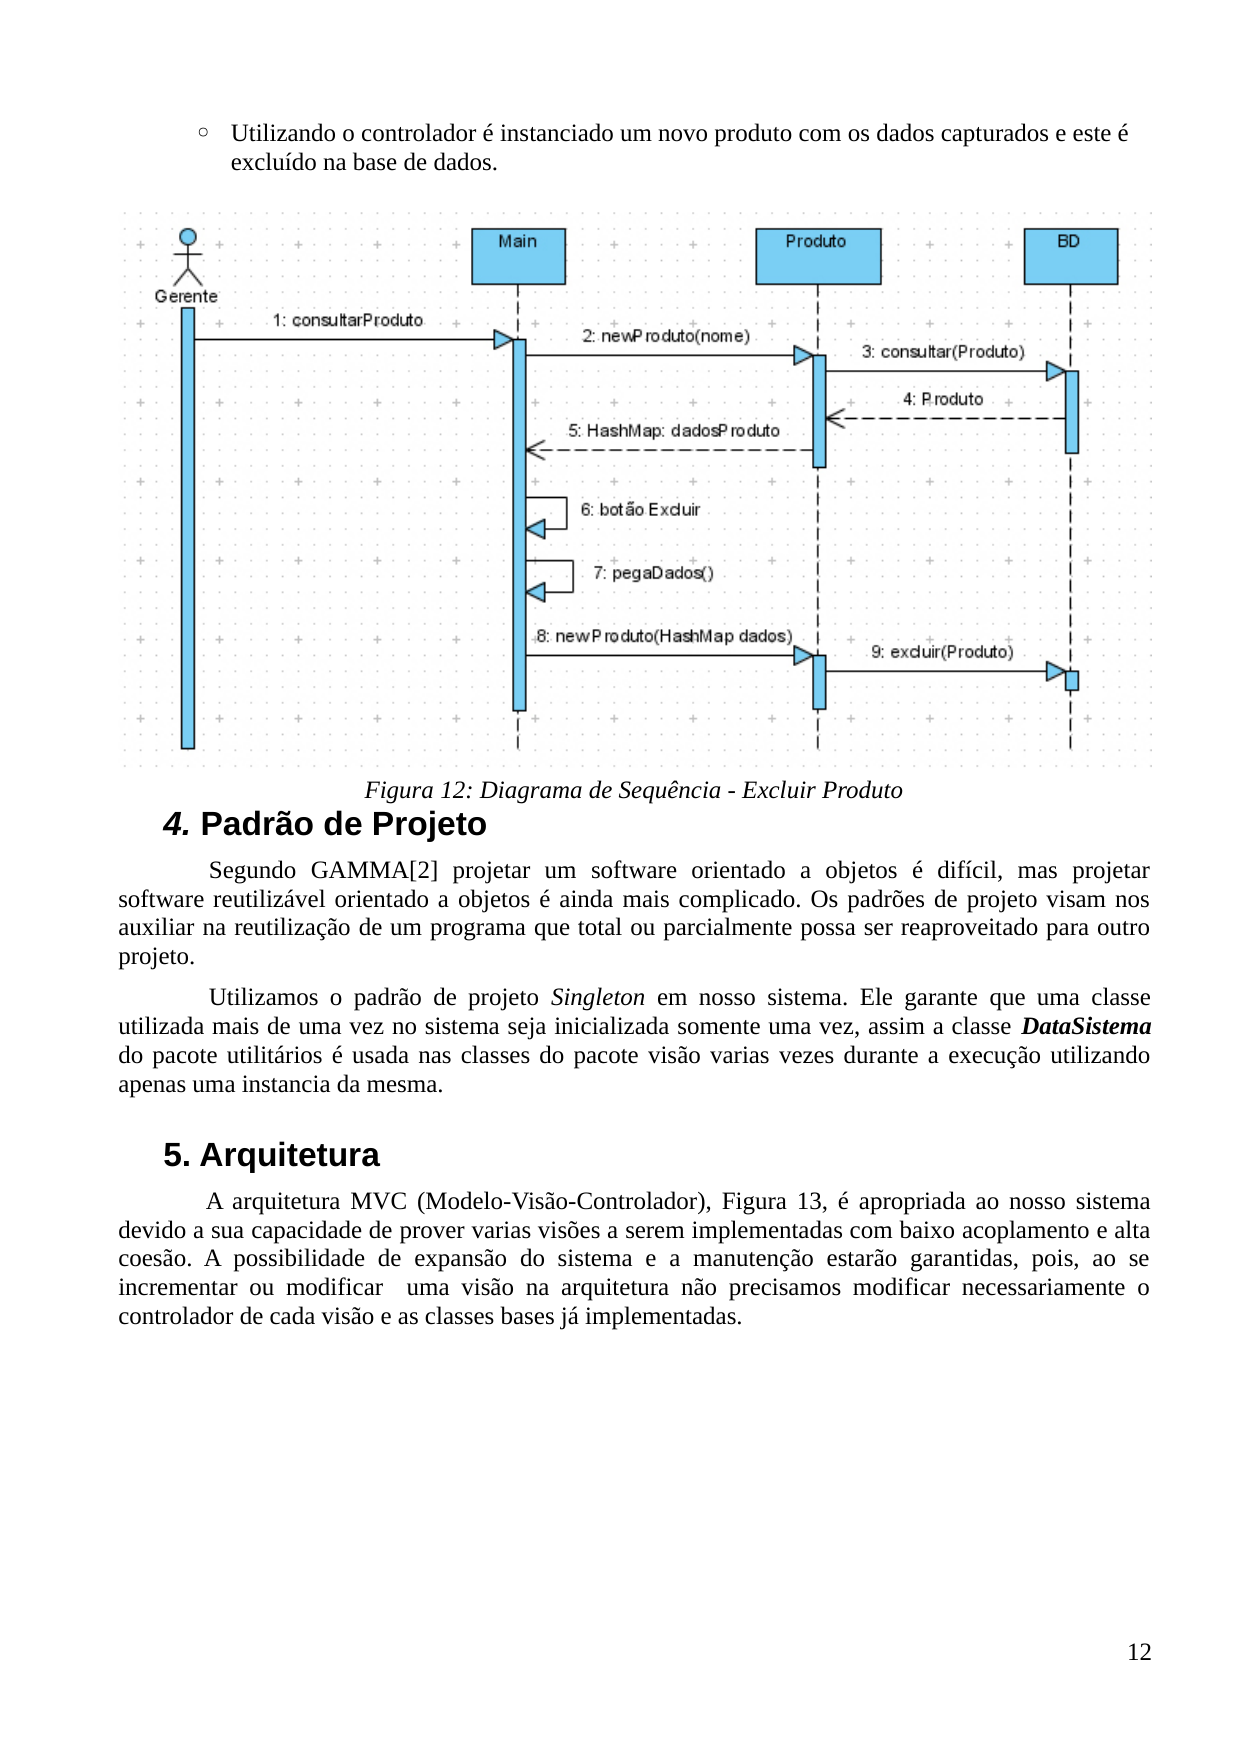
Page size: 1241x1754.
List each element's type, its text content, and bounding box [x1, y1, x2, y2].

text A arquitetura MVC (Modelo-Visão-Controlador), Figura 13, é apropriada ao nosso sistema devido a sua capacidade de prover varias visões a serem implementadas com baixo acoplamento e alta coesão. A possibilidade de expansão do sistema e a manutenção estarão garantidas, pois, ao se incrementar ou modificar uma visão na arquitetura não precisamos modificar necessariamente o controlador de cada visão e as classes bases já implementadas. [118, 1186, 1152, 1330]
subtitle 4. Padrão de Projeto [118, 804, 1152, 842]
subtitle 5. Arquitetura [118, 1135, 1152, 1173]
picture [118, 200, 1152, 775]
list Utilizando o controlador é instanciado um novo produto com os dados capturados e este é excluído na base de dados. [193, 118, 1152, 176]
text Utilizamos o padrão de projeto Singleton em nosso sistema. Ele garante que uma classe utilizada mais de uma vez no sistema seja inicializada somente uma vez, assim a classe DataSistema do pacote utilitários é usada nas classes do pacote visão varias vezes durante a execução utilizando apenas uma instancia da mesma. [118, 982, 1152, 1097]
text Figura 12: Diagrama de Sequência - Excluir Produto [118, 775, 1152, 804]
text Segundo GAMMA[2] projetar um software orientado a objetos é difícil, mas projetar software reutilizável orientado a objetos é ainda mais complicado. Os padrões de projeto visam nos auxiliar na reutilização de um programa que total ou parcialmente possa ser reaproveitado para outro projeto. [118, 855, 1152, 970]
